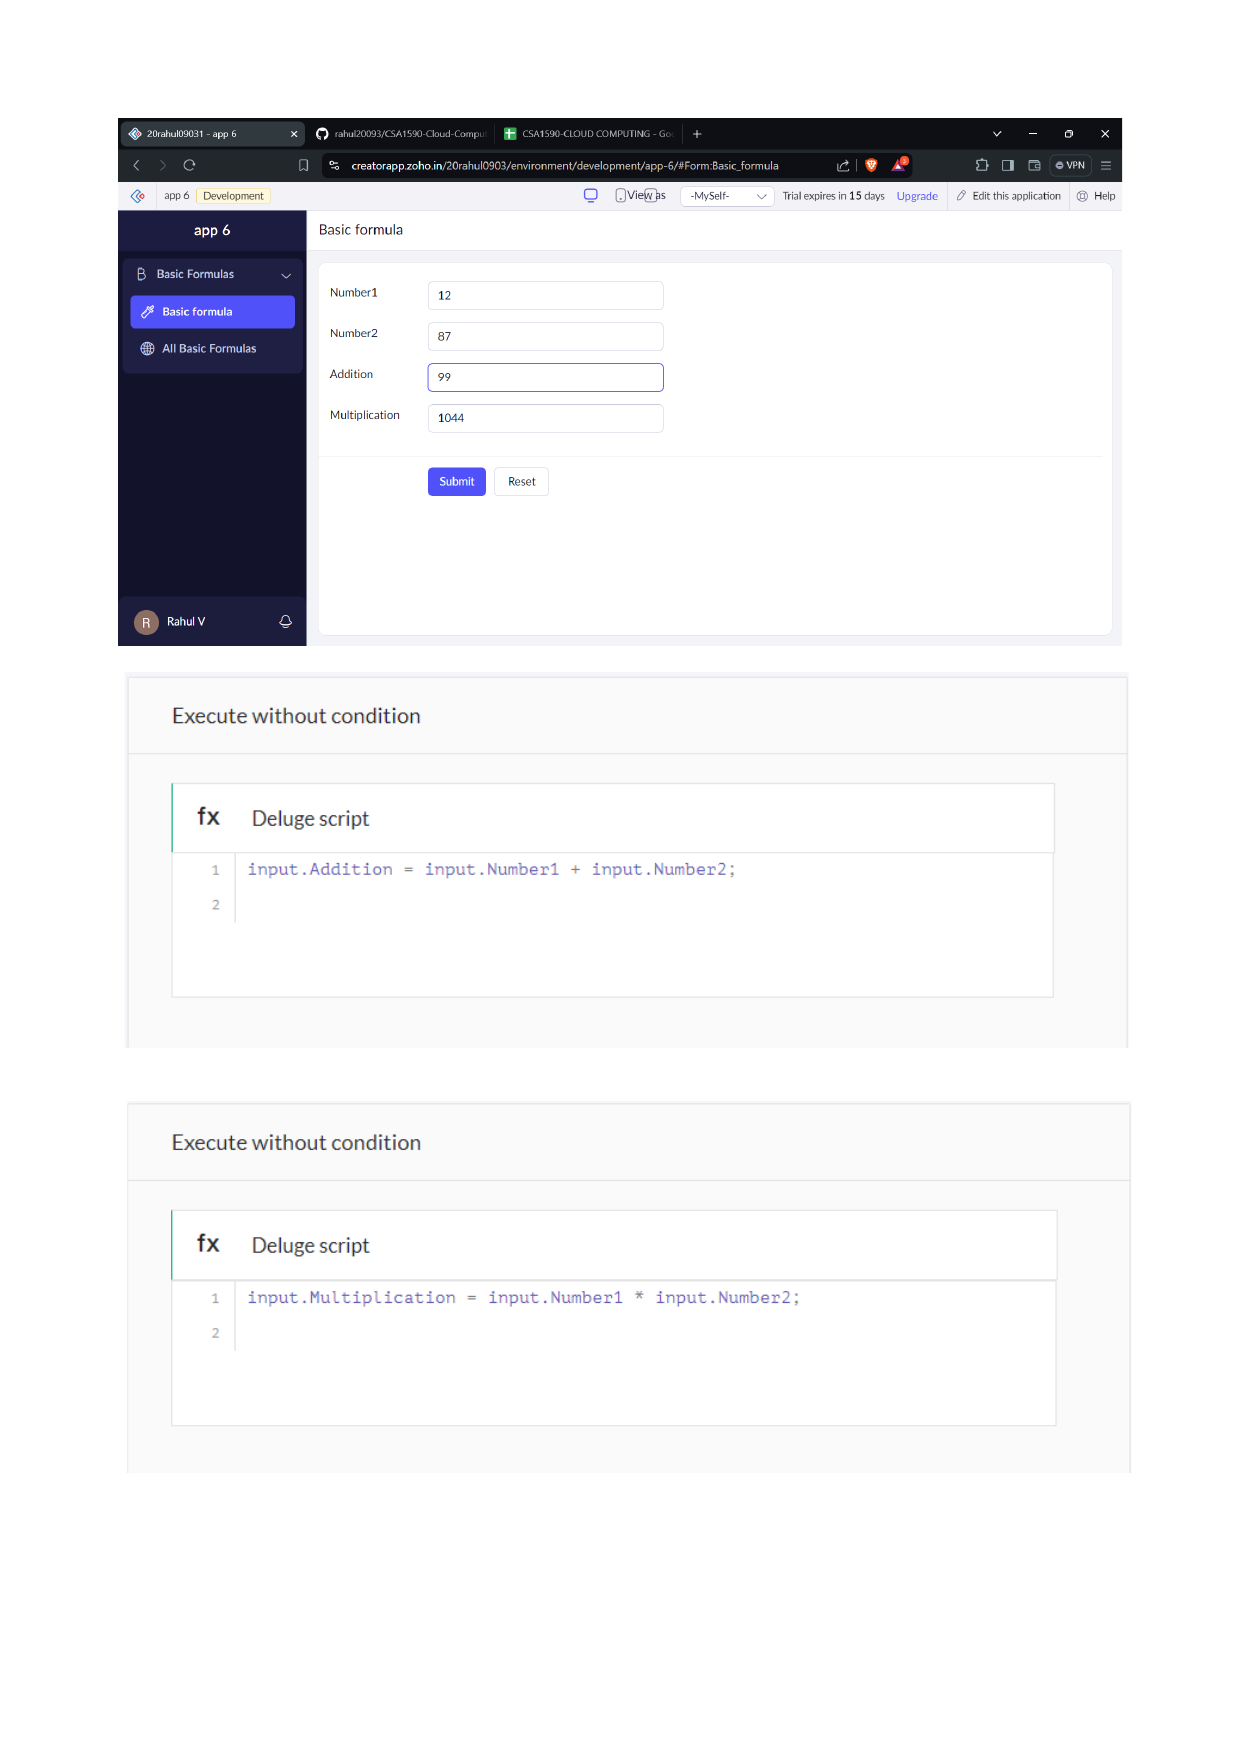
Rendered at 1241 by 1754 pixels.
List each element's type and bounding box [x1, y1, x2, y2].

picture [124, 672, 1129, 1048]
picture [118, 118, 1123, 646]
picture [127, 1101, 1132, 1473]
